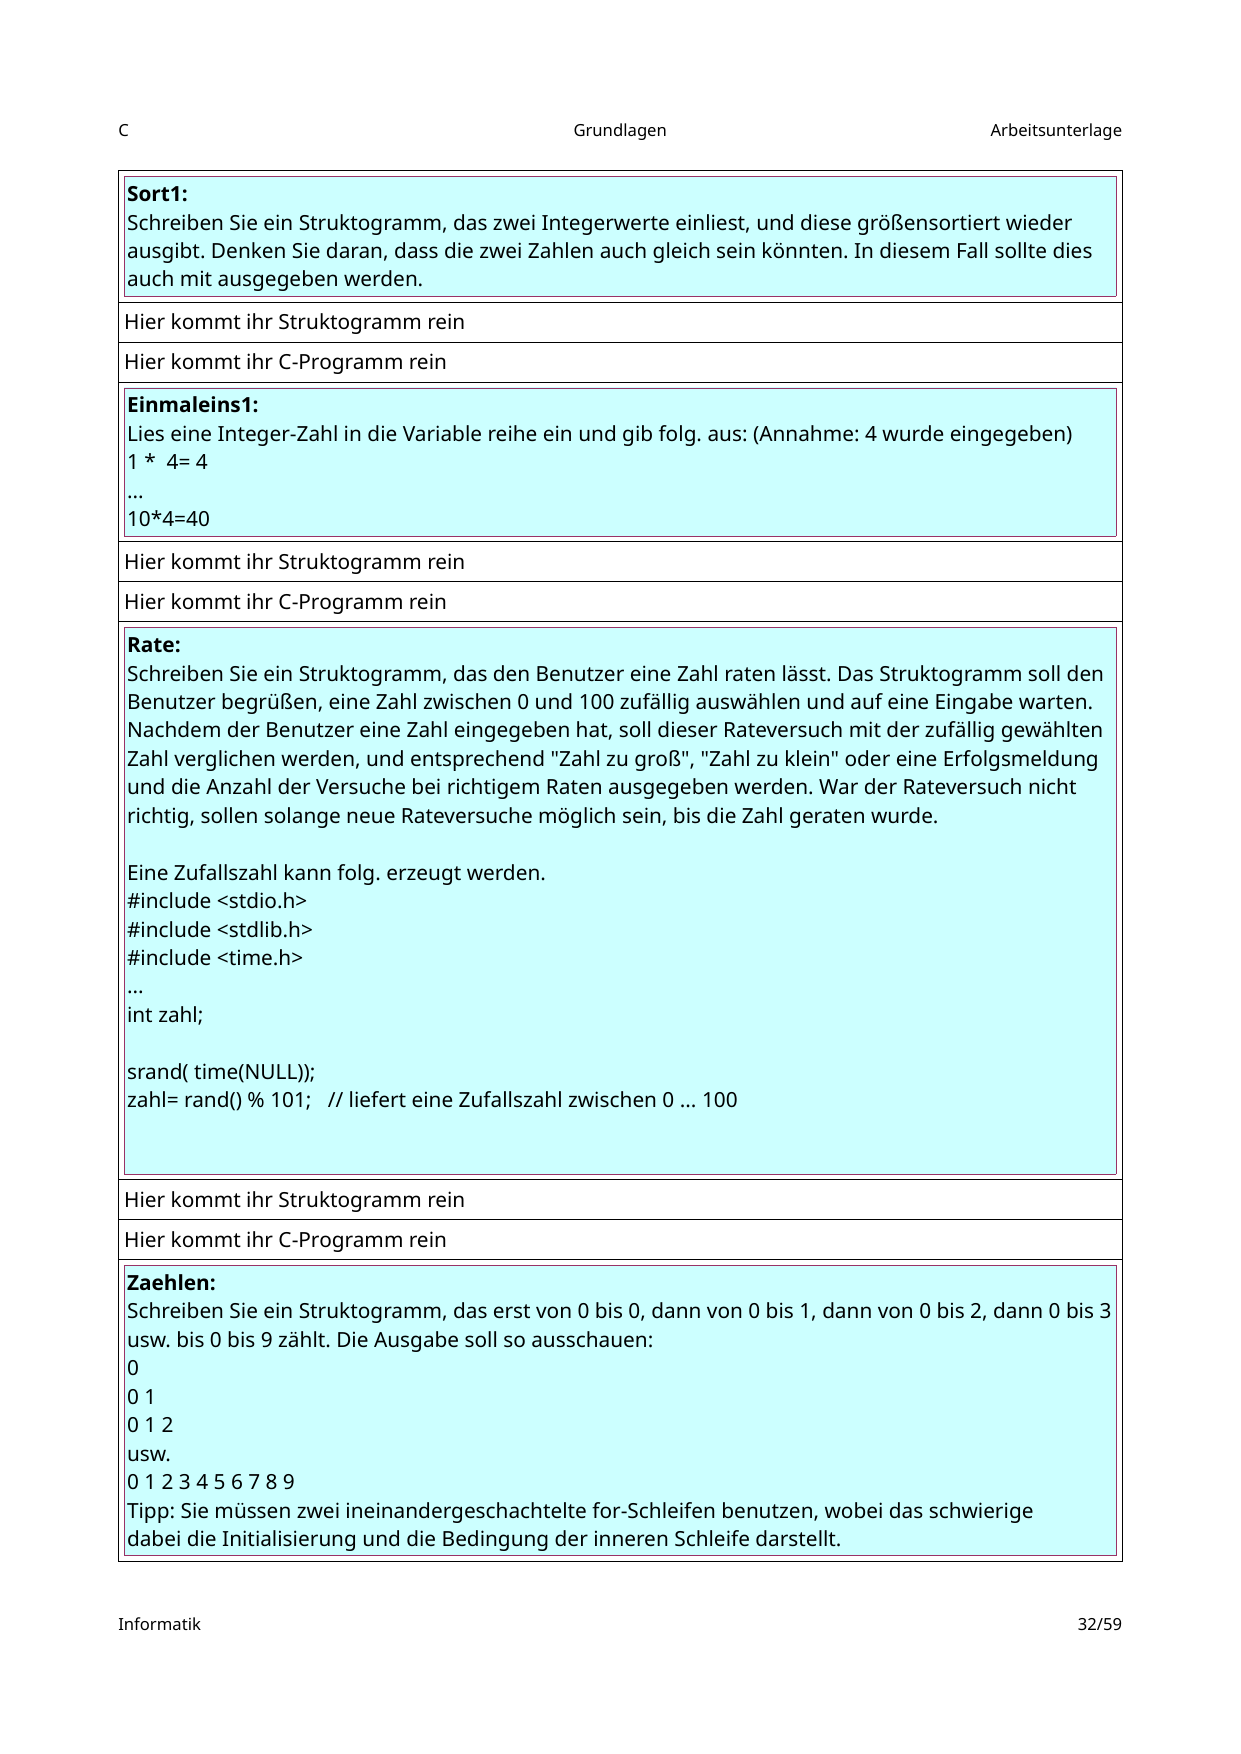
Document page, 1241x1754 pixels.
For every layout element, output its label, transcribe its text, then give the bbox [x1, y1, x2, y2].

table_cell Zaehlen: Schreiben Sie ein Struktogramm, das erst von 0 bis 0, dann von 0 bis 1, dann von 0 bis 2, dann 0 bis 3 usw. bis 0 bis 9 zählt. Die Ausgabe soll so ausschauen: 0 0 1 0 1 2 usw. 0 1 2 3 4 5 6 7 8 9 Tipp: Sie müssen zwei ineinandergeschachtelte for-Schleifen benutzen, wobei das schwierige dabei die Initialisierung und die Bedingung der inneren Schleife darstellt. [119, 1260, 1122, 1561]
table_cell Hier kommt ihr C-Programm rein [119, 582, 1122, 621]
table_cell Hier kommt ihr Struktogramm rein [119, 542, 1122, 581]
table_cell Hier kommt ihr Struktogramm rein [119, 1180, 1122, 1219]
table_cell Hier kommt ihr Struktogramm rein [119, 303, 1122, 342]
table_cell Sort1: Schreiben Sie ein Struktogramm, das zwei Integerwerte einliest, und diese größensortiert wieder ausgibt. Denken Sie daran, dass die zwei Zahlen auch gleich sein könnten. In diesem Fall sollte dies auch mit ausgegeben werden. [119, 171, 1122, 302]
table_cell Hier kommt ihr C-Programm rein [119, 1220, 1122, 1259]
table_cell Einmaleins1: Lies eine Integer-Zahl in die Variable reihe ein und gib folg. aus: (Annahme: 4 wurde eingegeben) 1 * 4= 4 ... 10*4=40 [119, 383, 1122, 541]
table_cell Rate: Schreiben Sie ein Struktogramm, das den Benutzer eine Zahl raten lässt. Das Struktogramm soll den Benutzer begrüßen, eine Zahl zwischen 0 und 100 zufällig auswählen und auf eine Eingabe warten. Nachdem der Benutzer eine Zahl eingegeben hat, soll dieser Rateversuch mit der zufällig gewählten Zahl verglichen werden, und entsprechend "Zahl zu groß", "Zahl zu klein" oder eine Erfolgsmeldung und die Anzahl der Versuche bei richtigem Raten ausgegeben werden. War der Rateversuch nicht richtig, sollen solange neue Rateversuche möglich sein, bis die Zahl geraten wurde. Eine Zufallszahl kann folg. erzeugt werden. #include <stdio.h> #include <stdlib.h> #include <time.h> ... int zahl; srand( time(NULL)); zahl= rand() % 101; // liefert eine Zufallszahl zwischen 0 ... 100 [119, 622, 1122, 1179]
table_cell Hier kommt ihr C-Programm rein [119, 343, 1122, 382]
